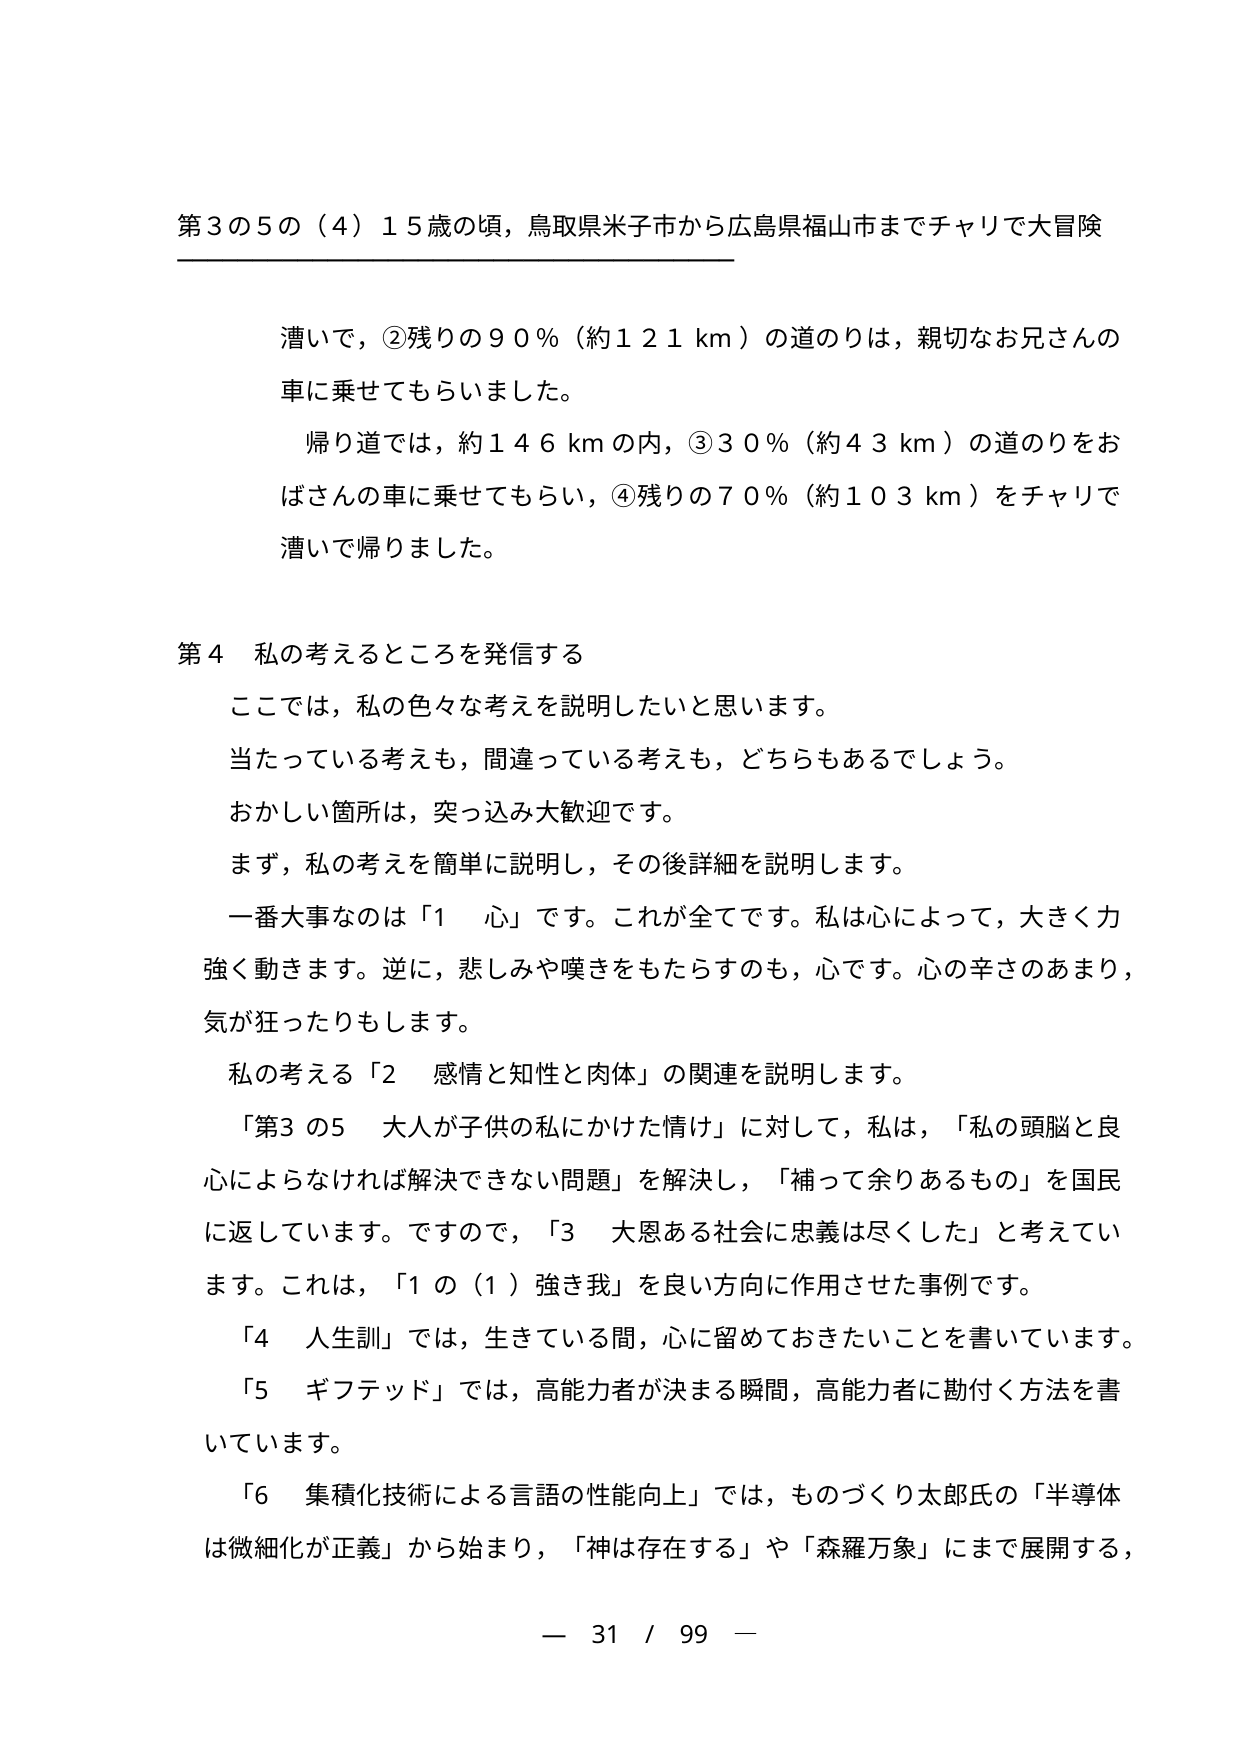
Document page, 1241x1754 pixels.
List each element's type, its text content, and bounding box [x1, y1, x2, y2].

text 一番大事なのは「１ 心」です。これが全てです。私は心によって，大きく力強く動きます。逆に，悲しみや嘆きをもたらすのも，心です。心の辛さのあまり，気が狂ったりもします。 [196, 889, 1122, 1047]
text まず，私の考えを簡単に説明し，その後詳細を説明します。 [196, 836, 1122, 889]
text 「４ 人生訓」では，生きている間，心に留めておきたいことを書いています。 [196, 1310, 1122, 1362]
text 「第３の５ 大人が子供の私にかけた情け」に対して，私は，「私の頭脳と良心によらなければ解決できない問題」を解決し，「補って余りあるもの」を国民に返しています。ですので，「３ 大恩ある社会に忠義は尽くした」と考えています。これは，「１の（１）強き我」を良い方向に作用させた事例です。 [196, 1099, 1122, 1310]
text おかしい箇所は，突っ込み大歓迎です。 [196, 784, 1122, 836]
subtitle 私の考えるところを発信する [177, 626, 1122, 679]
text 当たっている考えも，間違っている考えも，どちらもあるでしょう。 [196, 731, 1122, 784]
text 私の考える「２ 感情と知性と肉体」の関連を説明します。 [196, 1047, 1122, 1099]
text 「５ ギフテッド」では，高能力者が決まる瞬間，高能力者に勘付く方法を書いています。 [196, 1362, 1122, 1468]
text 漕いで，②残りの９０％（約１２１km）の道のりは，親切なお兄さんの車に乗せてもらいました。 [265, 310, 1122, 416]
text 「６ 集積化技術による言語の性能向上」では，ものづくり太郎氏の「半導体は微細化が正義」から始まり，「神は存在する」や「森羅万象」にまで展開する，私の論理をお楽しみください。 [196, 1468, 1122, 1573]
text 帰り道では，約１４６kmの内，③３０％（約４３km）の道のりをおばさんの車に乗せてもらい，④残りの７０％（約１０３km）をチャリで漕いで帰りました。 [265, 416, 1122, 573]
text ここでは，私の色々な考えを説明したいと思います。 [196, 679, 1122, 731]
